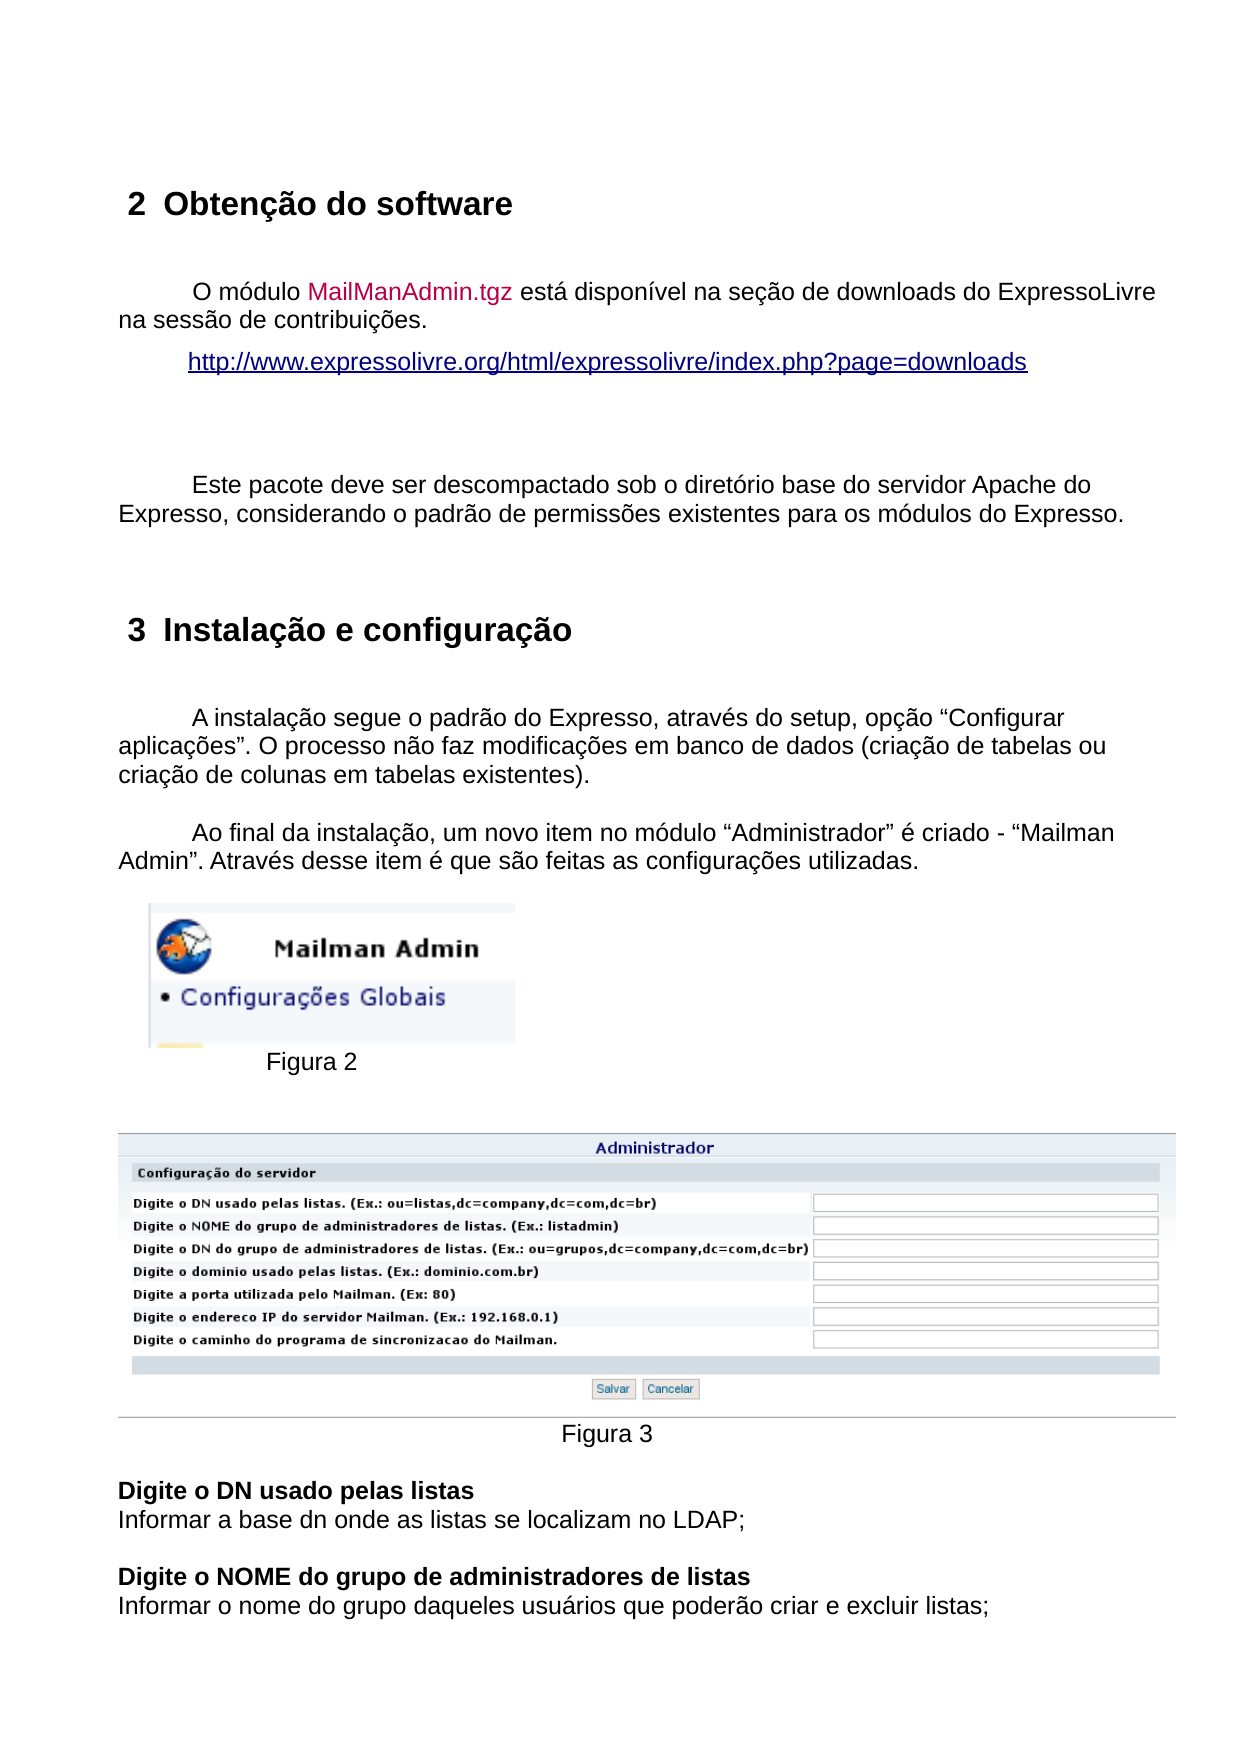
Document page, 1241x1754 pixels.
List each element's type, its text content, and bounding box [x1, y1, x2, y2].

text Digite o NOME do grupo de administradores de listas [44, 1562, 1176, 1591]
text Informar o nome do grupo daqueles usuários que poderão criar e excluir listas; [44, 1591, 1176, 1620]
text A instalação segue o padrão do Expresso, através do setup, opção “Configurar aplicações”. O processo não faz modificações em banco de dados (criação de tabelas ou criação de colunas em tabelas existentes). [118, 702, 1176, 789]
text http://www.expressolivre.org/html/expressolivre/index.php?page=downloads [118, 347, 1176, 375]
picture [122, 903, 516, 1048]
picture [118, 1133, 1176, 1419]
subtitle Instalação e configuração [118, 610, 1176, 649]
text Digite o DN usado pelas listas [44, 1476, 1176, 1505]
text Figura 2 [118, 904, 1176, 1076]
text Figura 3 [118, 1419, 1176, 1447]
text O módulo MailManAdmin.tgz está disponível na seção de downloads do ExpressoLivre na sessão de contribuições. [118, 277, 1176, 334]
subtitle Obtenção do software [118, 184, 1176, 223]
text Ao final da instalação, um novo item no módulo “Administrador” é criado - “Mailman Admin”. Através desse item é que são feitas as configurações utilizadas. [118, 817, 1176, 875]
text Informar a base dn onde as listas se localizam no LDAP; [44, 1505, 1176, 1533]
text Este pacote deve ser descompactado sob o diretório base do servidor Apache do Expresso, considerando o padrão de permissões existentes para os módulos do Expresso. [118, 470, 1176, 528]
